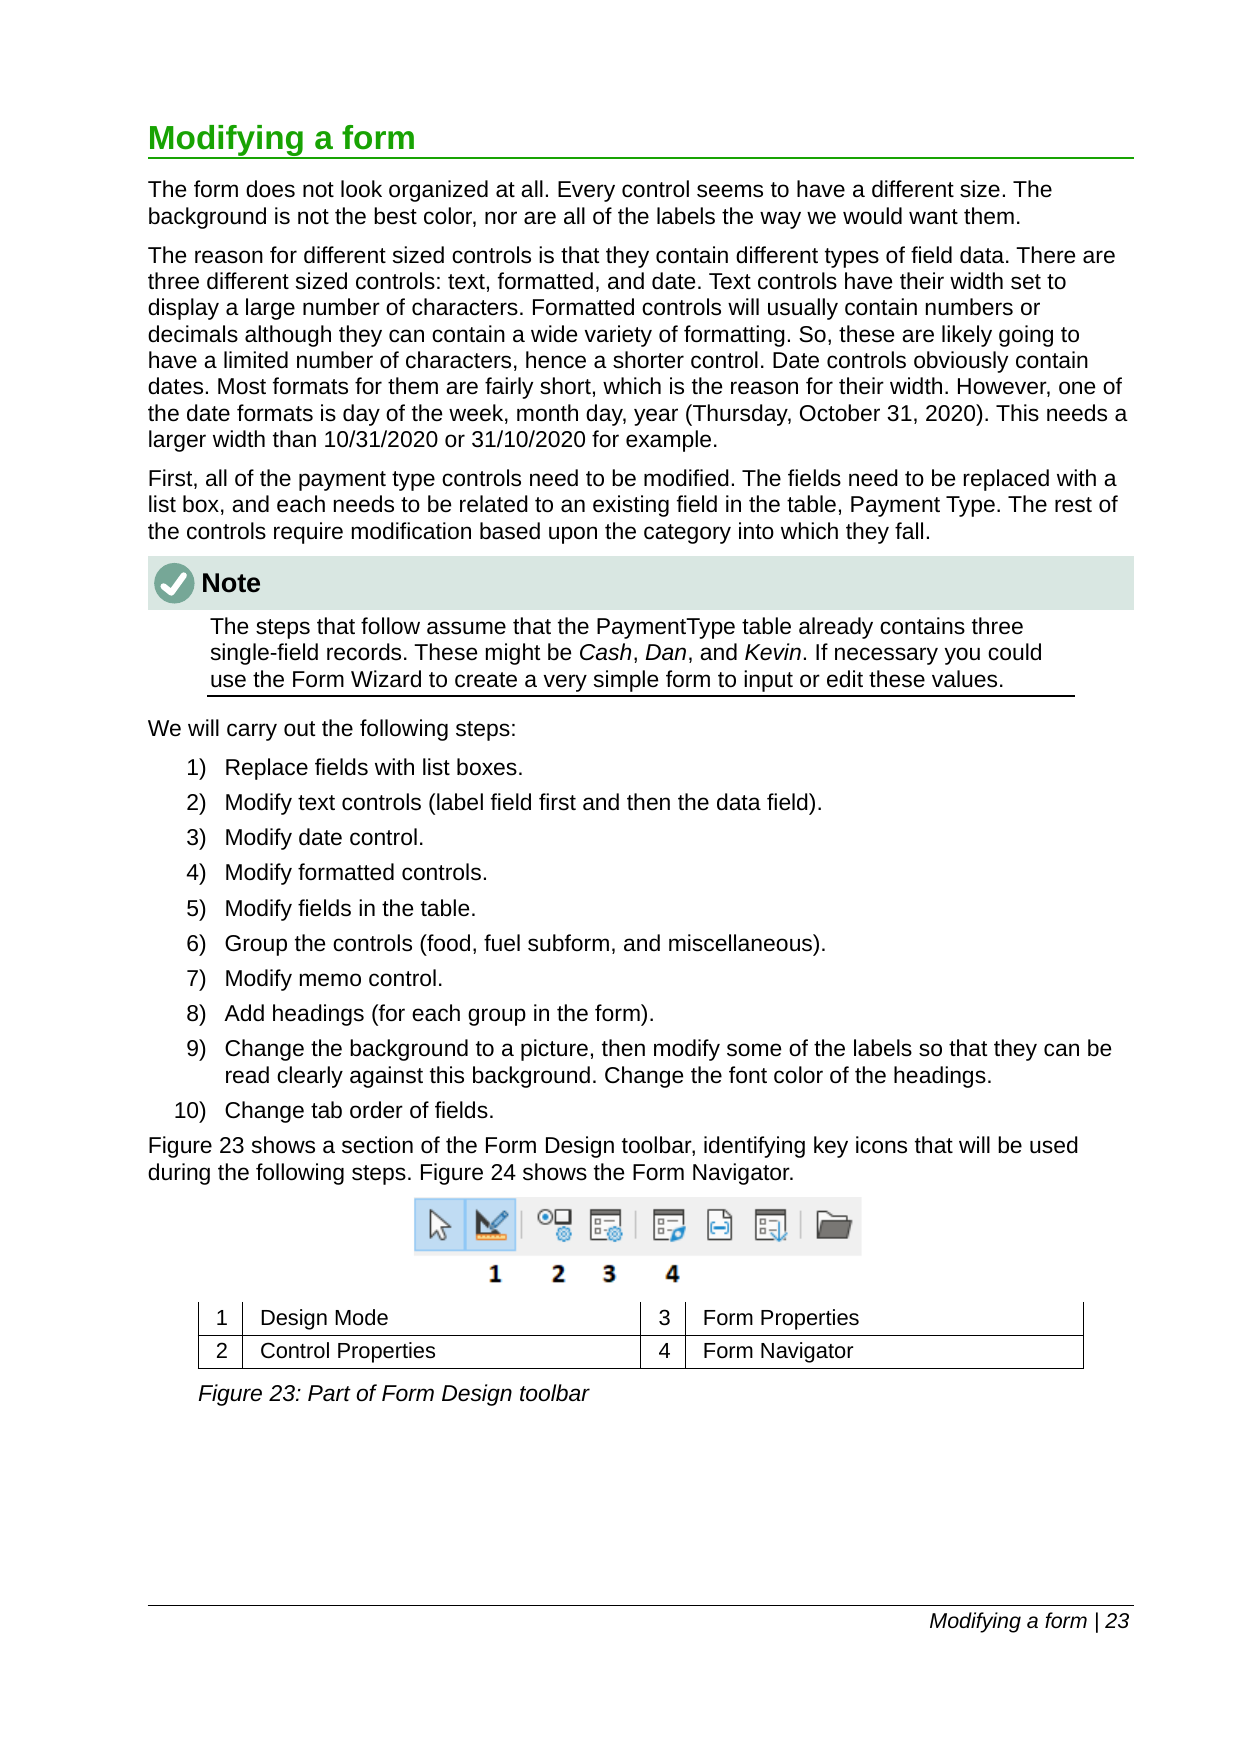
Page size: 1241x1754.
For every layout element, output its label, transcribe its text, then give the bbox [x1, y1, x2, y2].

list Modify formatted controls. [207, 859, 1134, 886]
table_header 1 [199, 1302, 242, 1335]
list Modify date control. [207, 824, 1134, 850]
text We will carry out the following steps: [148, 715, 1134, 741]
list Replace fields with list boxes. [207, 754, 1134, 780]
list Modify text controls (label field first and then the data field). [207, 789, 1134, 815]
text Figure 23: Part of Form Design toolbar [198, 1380, 1084, 1407]
text The steps that follow assume that the PaymentType table already contains three single-field records. These might be Cash, Dan, and Kevin. If necessary you could use the Form Wizard to create a very simple form to input or edit these values. [207, 610, 1075, 695]
picture [413, 1197, 868, 1290]
list Group the controls (food, fuel subform, and miscellaneous). [207, 930, 1134, 956]
list Modify memo control. [207, 965, 1134, 991]
list Change the background to a picture, then modify some of the labels so that they can be read clearly against this background. Change the font color of the headings. [207, 1035, 1134, 1088]
list Change tab order of fields. [207, 1097, 1134, 1123]
list Modify fields in the table. [207, 894, 1134, 921]
table_cell 4 [641, 1336, 685, 1368]
subtitle Modifying a form [148, 118, 1134, 157]
text First, all of the payment type controls need to be modified. The fields need to be replaced with a list box, and each needs to be related to an existing field in the table, Payment Type. The rest of the controls require modification based upon the category into which they fall. [148, 465, 1134, 544]
subtitle Note [148, 556, 1134, 610]
list Add headings (for each group in the form). [207, 1000, 1134, 1026]
table_header 3 [641, 1302, 685, 1335]
text The form does not look organized at all. Every control seems to have a different size. The background is not the best color, nor are all of the labels the way we would want them. [148, 176, 1134, 229]
table_cell Control Properties [243, 1336, 640, 1368]
text Figure 23 shows a section of the Form Design toolbar, identifying key icons that will be used during the following steps. Figure 24 shows the Form Navigator. [148, 1132, 1134, 1185]
table_cell 2 [199, 1336, 242, 1368]
table_header Form Properties [686, 1302, 1083, 1335]
table_header Design Mode [243, 1302, 640, 1335]
table_cell Form Navigator [686, 1336, 1083, 1368]
text The reason for different sized controls is that they contain different types of field data. There are three different sized controls: text, formatted, and date. Text controls have their width set to display a large number of characters. Formatted controls will usually contain numbers or decimals although they can contain a wide variety of formatting. So, these are likely going to have a limited number of characters, hence a shorter control. Date controls obviously contain dates. Most formats for them are fairly short, which is the reason for their width. However, one of the date formats is day of the week, month day, year (Thursday, October 31, 2020). This needs a larger width than 10/31/2020 or 31/10/2020 for example. [148, 242, 1134, 452]
